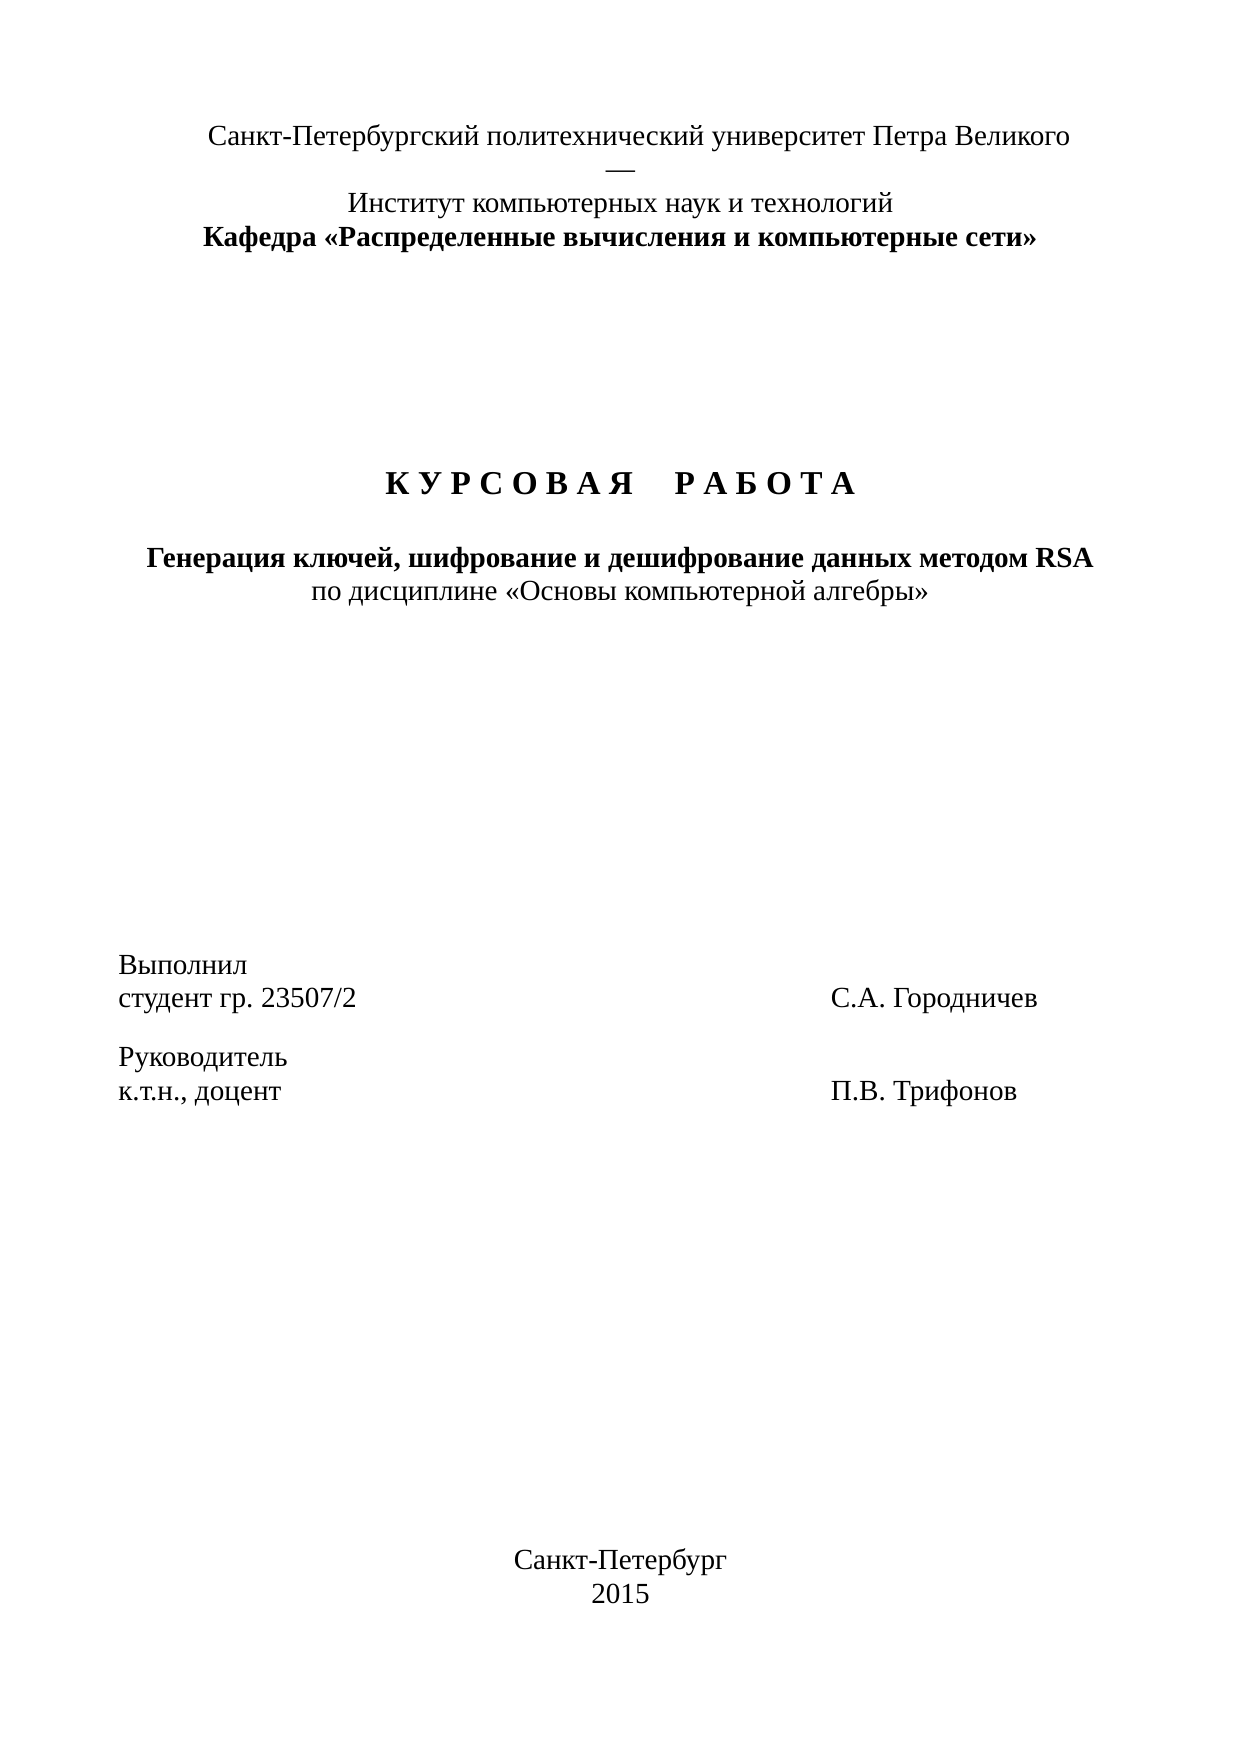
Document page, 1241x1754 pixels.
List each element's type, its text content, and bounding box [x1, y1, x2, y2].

text Кафедра «Распределенные вычисления и компьютерные сети» [118, 219, 1122, 252]
text Руководитель [118, 1039, 1122, 1073]
text по дисциплине «Основы компьютерной алгебры» [118, 573, 1122, 607]
text Санкт-Петербург [118, 1542, 1122, 1576]
text К У Р С О В А Я Р А Б О Т А [118, 463, 1122, 501]
text — [118, 152, 1122, 185]
text Генерация ключей, шифрование и дешифрование данных методом RSA [118, 540, 1122, 573]
text Санкт-Петербургский политехнический университет Петра Великого [118, 118, 1160, 152]
text студент гр. 23507/2 С.А. Городничев [118, 981, 1122, 1014]
text Выполнил [118, 947, 1122, 981]
text 2015 [118, 1576, 1122, 1609]
text Институт компьютерных наук и технологий [118, 185, 1122, 219]
text к.т.н., доцент П.В. Трифонов [118, 1073, 1122, 1106]
